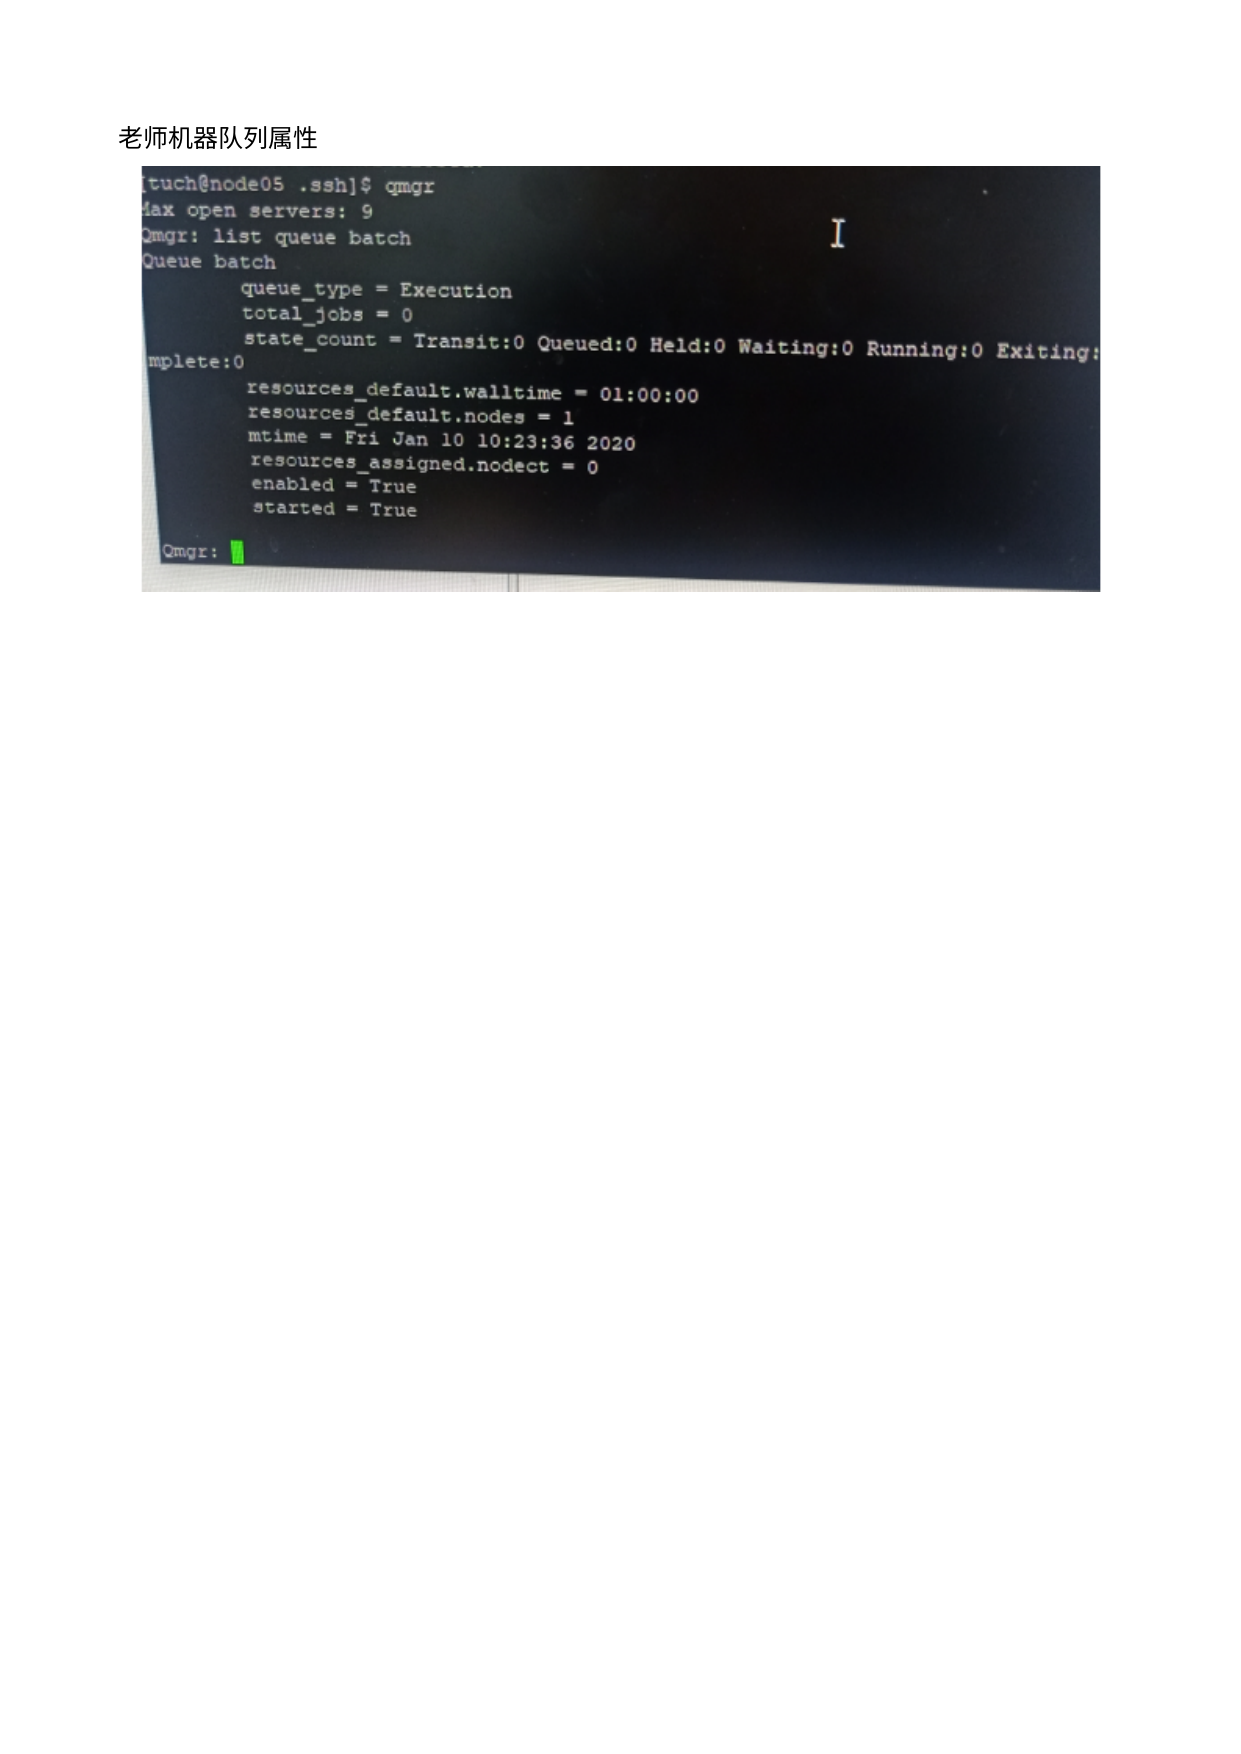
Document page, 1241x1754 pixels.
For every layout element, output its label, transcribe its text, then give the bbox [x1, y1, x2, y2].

text 老师机器队列属性 [118, 118, 1122, 154]
picture [139, 166, 1101, 592]
